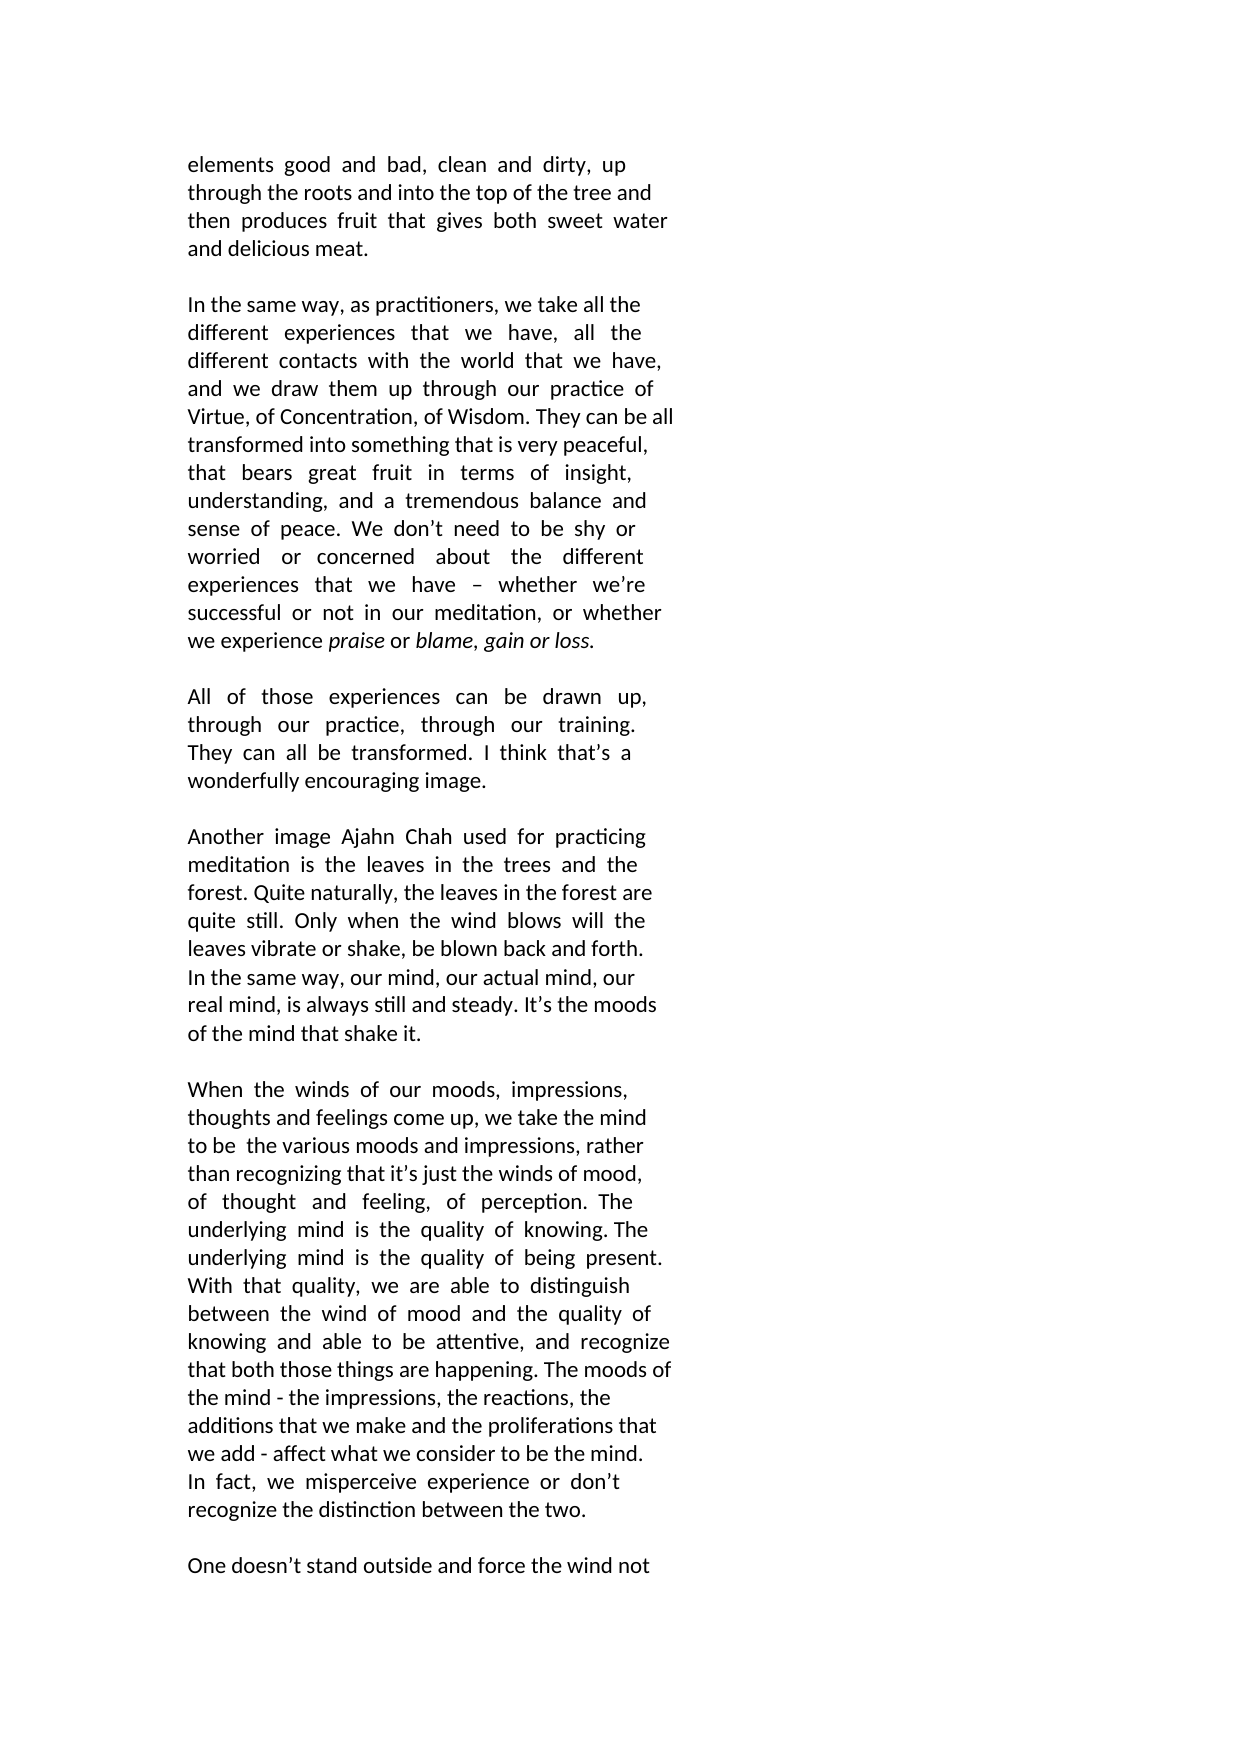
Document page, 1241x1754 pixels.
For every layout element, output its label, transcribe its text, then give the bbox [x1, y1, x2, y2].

text then produces fruit that gives both sweet water [187, 206, 1053, 234]
text different contacts with the world that we have, [187, 346, 1053, 374]
text than recognizing that it’s just the winds of mood, [187, 1159, 1053, 1187]
text additions that we make and the proliferations that [187, 1411, 1053, 1439]
text In fact, we misperceive experience or don’t [187, 1467, 1053, 1495]
text understanding, and a tremendous balance and [187, 486, 1053, 514]
text sense of peace. We don’t need to be shy or [187, 514, 1053, 542]
text Another image Ajahn Chah used for practicing [187, 822, 1053, 851]
text through our practice, through our training. [187, 710, 1053, 738]
text meditation is the leaves in the trees and the [187, 851, 1053, 878]
text that bears great fruit in terms of insight, [187, 458, 1053, 486]
text we add - affect what we consider to be the mind. [187, 1439, 1053, 1467]
text real mind, is always still and steady. It’s the moods [187, 991, 1053, 1019]
text thoughts and feelings come up, we take the mind [187, 1103, 1053, 1131]
text transformed into something that is very peaceful, [187, 430, 1053, 458]
text In the same way, our mind, our actual mind, our [187, 963, 1053, 991]
text underlying mind is the quality of knowing. The [187, 1215, 1053, 1243]
text successful or not in our meditation, or whether [187, 598, 1053, 626]
text They can all be transformed. I think that’s a [187, 738, 1053, 766]
text In the same way, as practitioners, we take all the [187, 290, 1053, 318]
text between the wind of mood and the quality of [187, 1299, 1053, 1327]
text elements good and bad, clean and dirty, up [187, 150, 1053, 178]
text and we draw them up through our practice of [187, 374, 1053, 402]
text knowing and able to be attentive, and recognize [187, 1327, 1053, 1355]
text and delicious meat. [187, 234, 1053, 262]
text different experiences that we have, all the [187, 318, 1053, 346]
text With that quality, we are able to distinguish [187, 1271, 1053, 1299]
text to be the various moods and impressions, rather [187, 1131, 1053, 1159]
text of the mind that shake it. [187, 1019, 1053, 1047]
text All of those experiences can be drawn up, [187, 682, 1053, 710]
text leaves vibrate or shake, be blown back and forth. [187, 934, 1053, 963]
text experiences that we have – whether we’re [187, 570, 1053, 598]
text One doesn’t stand outside and force the wind not [187, 1551, 1053, 1579]
text that both those things are happening. The moods of [187, 1355, 1053, 1383]
text the mind - the impressions, the reactions, the [187, 1383, 1053, 1411]
text forest. Quite naturally, the leaves in the forest are [187, 878, 1053, 907]
text through the roots and into the top of the tree and [187, 178, 1053, 206]
text we experience praise or blame, gain or loss. [187, 626, 1053, 654]
text wonderfully encouraging image. [187, 766, 1053, 794]
text recognize the distinction between the two. [187, 1495, 1053, 1523]
text underlying mind is the quality of being present. [187, 1243, 1053, 1271]
text worried or concerned about the different [187, 542, 1053, 570]
text of thought and feeling, of perception. The [187, 1187, 1053, 1215]
text Virtue, of Concentration, of Wisdom. They can be all [187, 402, 1053, 430]
text When the winds of our moods, impressions, [187, 1075, 1053, 1103]
text quite still. Only when the wind blows will the [187, 907, 1053, 934]
